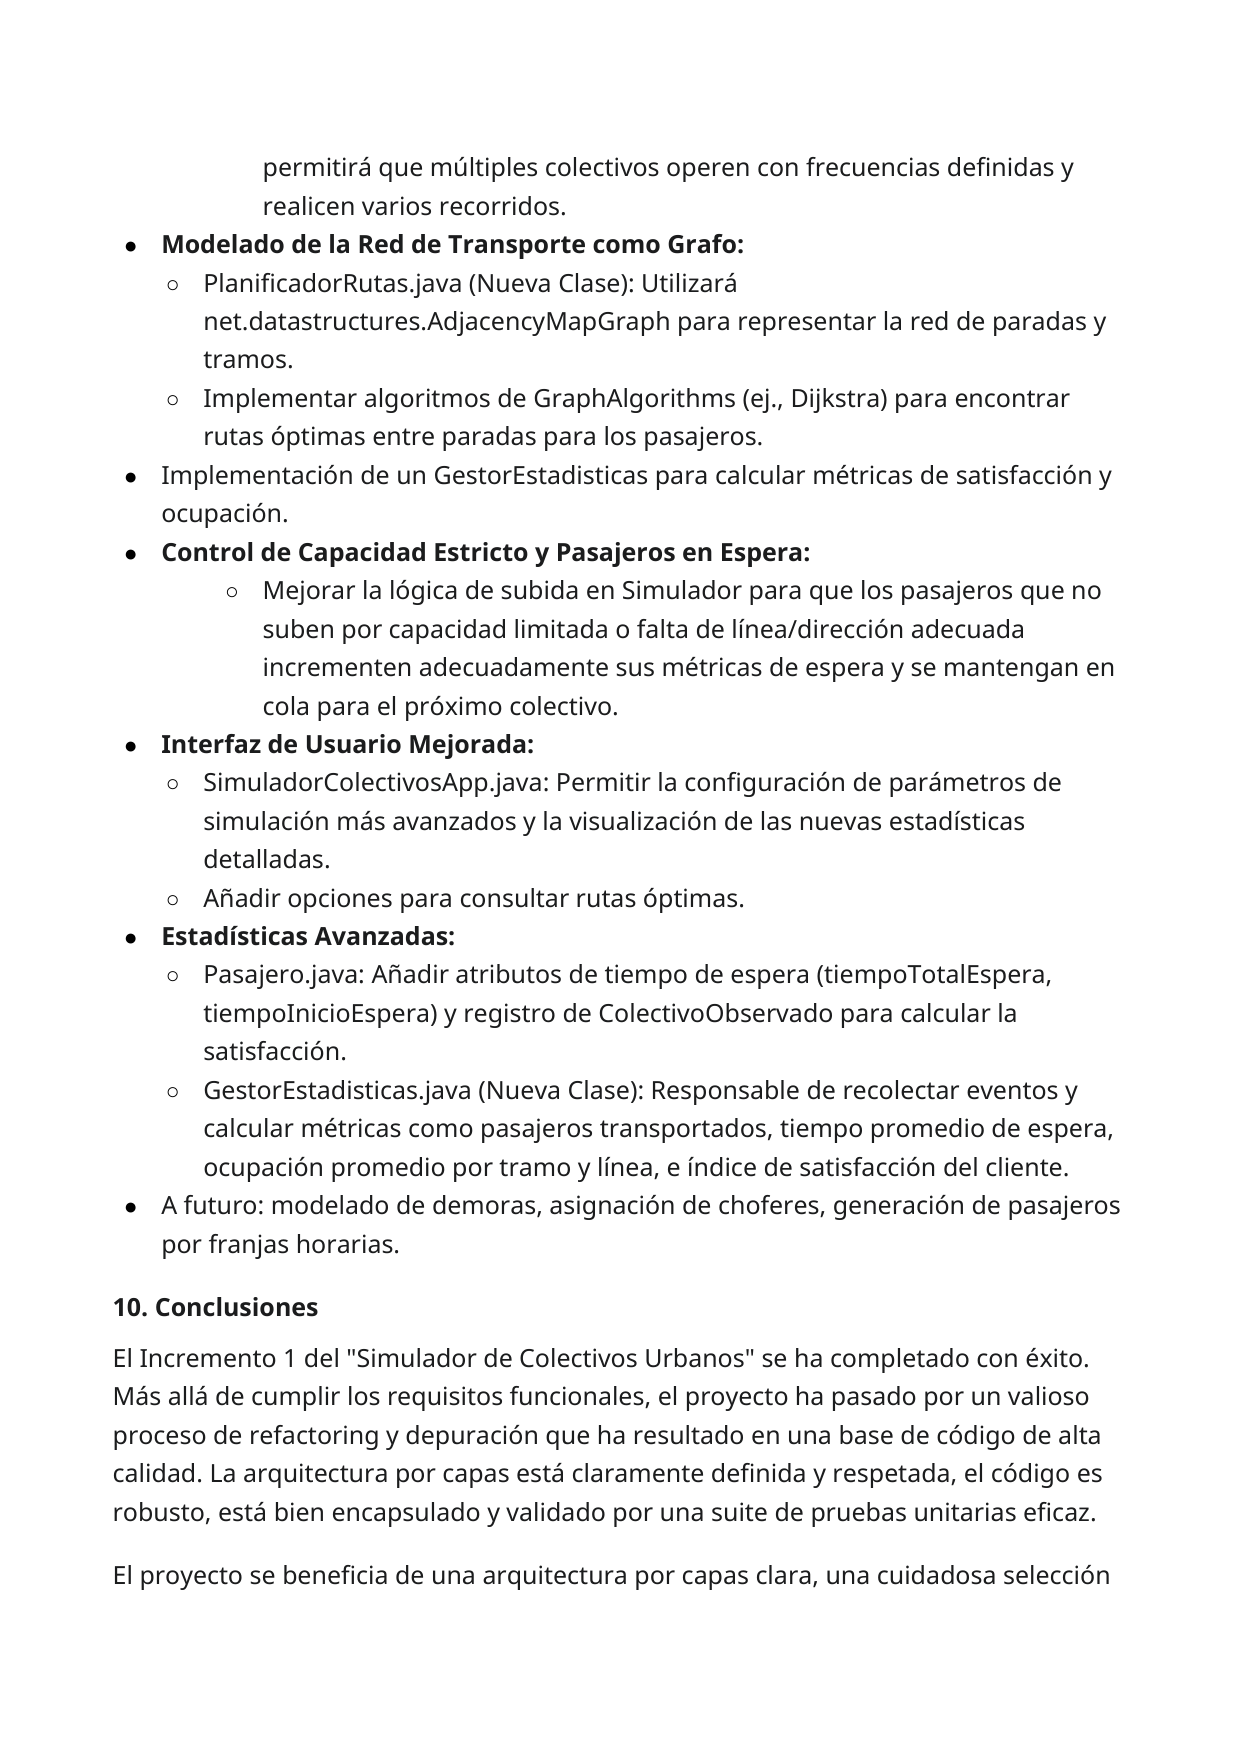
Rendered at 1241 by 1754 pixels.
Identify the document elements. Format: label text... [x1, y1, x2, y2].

list Mejorar la lógica de subida en Simulador para que los pasajeros que no suben por capacidad limitada o falta de línea/dirección adecuada incrementen adecuadamente sus métricas de espera y se mantengan en cola para el próximo colectivo. [225, 573, 1128, 722]
list Añadir opciones para consultar rutas óptimas. [166, 880, 1128, 914]
list PlanificadorRutas.java (Nueva Clase): Utilizará net.datastructures.AdjacencyMapGraph para representar la red de paradas y tramos. [166, 265, 1128, 376]
list SimuladorColectivosApp.java: Permitir la configuración de parámetros de simulación más avanzados y la visualización de las nuevas estadísticas detalladas. [166, 765, 1128, 876]
list Estadísticas Avanzadas: [123, 919, 1128, 953]
list Modelado de la Red de Transporte como Grafo: [123, 227, 1128, 261]
list Pasajero.java: Añadir atributos de tiempo de espera (tiempoTotalEspera, tiempoInicioEspera) y registro de ColectivoObservado para calcular la satisfacción. [166, 957, 1128, 1068]
text El Incremento 1 del "Simulador de Colectivos Urbanos" se ha completado con éxito. Más allá de cumplir los requisitos funcionales, el proyecto ha pasado por un valioso proceso de refactoring y depuración que ha resultado en una base de código de alta calidad. La arquitectura por capas está claramente definida y respetada, el código es robusto, está bien encapsulado y validado por una suite de pruebas unitarias eficaz. [112, 1341, 1128, 1528]
list Implementar algoritmos de GraphAlgorithms (ej., Dijkstra) para encontrar rutas óptimas entre paradas para los pasajeros. [166, 381, 1128, 453]
list Implementación de un GestorEstadisticas para calcular métricas de satisfacción y ocupación. [123, 457, 1128, 530]
list Interfaz de Usuario Mejorada: [123, 727, 1128, 761]
subtitle 10. Conclusiones [112, 1290, 1128, 1324]
text El proyecto se beneficia de una arquitectura por capas clara, una cuidadosa selección [112, 1558, 1128, 1592]
list permitirá que múltiples colectivos operen con frecuencias definidas y realicen varios recorridos. [225, 150, 1128, 222]
list GestorEstadisticas.java (Nueva Clase): Responsable de recolectar eventos y calcular métricas como pasajeros transportados, tiempo promedio de espera, ocupación promedio por tramo y línea, e índice de satisfacción del cliente. [166, 1072, 1128, 1183]
list Control de Capacidad Estricto y Pasajeros en Espera: [123, 534, 1128, 568]
list A futuro: modelado de demoras, asignación de choferes, generación de pasajeros por franjas horarias. [123, 1188, 1128, 1260]
